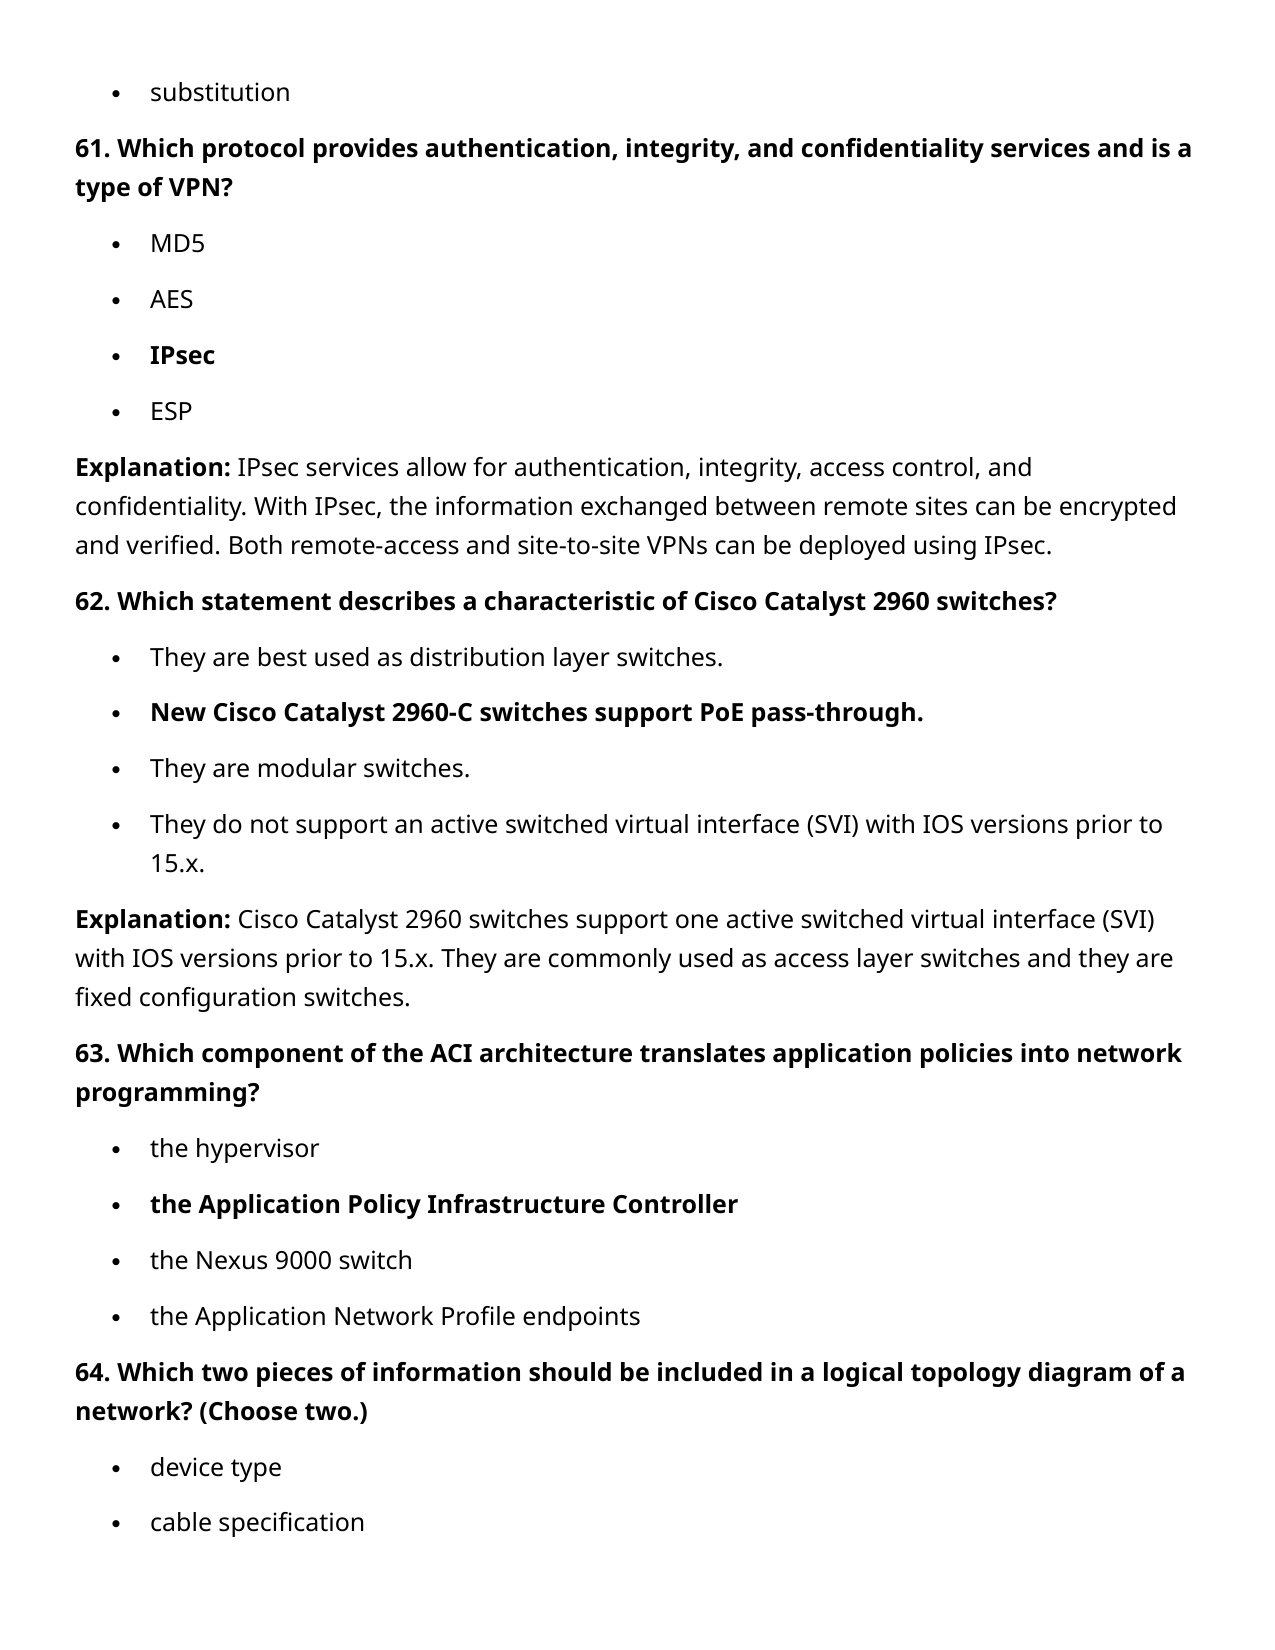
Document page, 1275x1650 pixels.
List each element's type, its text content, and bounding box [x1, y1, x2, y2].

list AES [112, 282, 1200, 316]
text 61. Which protocol provides authentication, integrity, and confidentiality services and is a type of VPN? [75, 131, 1200, 204]
list ESP [112, 393, 1200, 427]
list the Application Policy Infrastructure Controller [112, 1187, 1200, 1221]
list They do not support an active switched virtual interface (SVI) with IOS versions prior to 15.x. [112, 807, 1200, 880]
text 62. Which statement describes a characteristic of Cisco Catalyst 2960 switches? [75, 583, 1200, 617]
text 63. Which component of the ACI architecture translates application policies into network programming? [75, 1036, 1200, 1109]
list They are best used as distribution layer switches. [112, 639, 1200, 673]
list MD5 [112, 226, 1200, 260]
list substitution [112, 75, 1200, 109]
list the Application Network Profile endpoints [112, 1298, 1200, 1332]
list They are modular switches. [112, 751, 1200, 785]
list the Nexus 9000 switch [112, 1242, 1200, 1277]
text Explanation: Cisco Catalyst 2960 switches support one active switched virtual interface (SVI) with IOS versions prior to 15.x. They are commonly used as access layer switches and they are fixed configuration switches. [75, 902, 1200, 1014]
list New Cisco Catalyst 2960-C switches support PoE pass-through. [112, 695, 1200, 729]
list cable specification [112, 1505, 1200, 1539]
list the hypervisor​ [112, 1131, 1200, 1165]
list IPsec [112, 337, 1200, 372]
text Explanation: IPsec services allow for authentication, integrity, access control, and confidentiality. With IPsec, the information exchanged between remote sites can be encrypted and verified. Both remote-access and site-to-site VPNs can be deployed using IPsec. [75, 449, 1200, 562]
list device type [112, 1449, 1200, 1483]
text 64. Which two pieces of information should be included in a logical topology diagram of a network? (Choose two.) [75, 1354, 1200, 1427]
